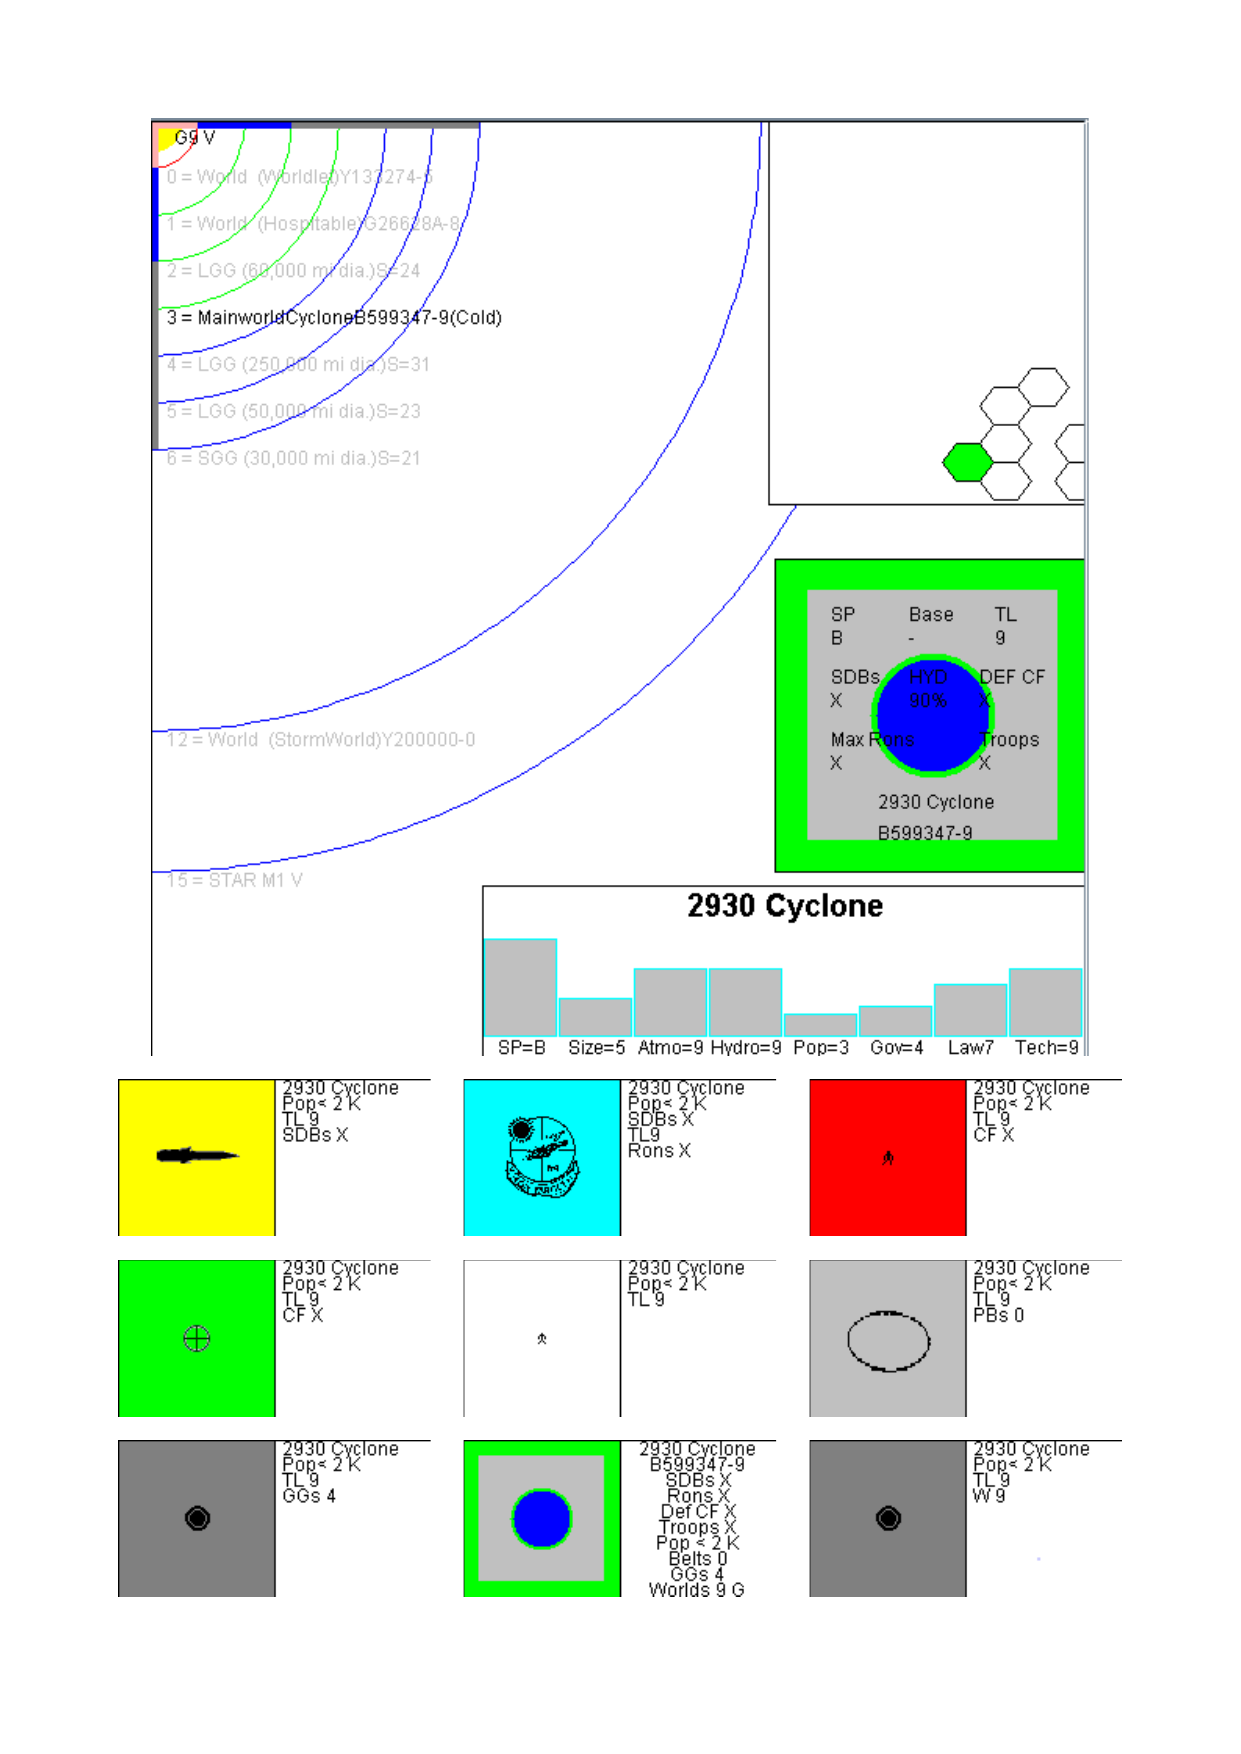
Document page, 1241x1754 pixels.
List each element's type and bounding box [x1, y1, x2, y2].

picture [809, 1440, 1122, 1597]
picture [463, 1260, 777, 1417]
picture [809, 1079, 1122, 1236]
picture [463, 1440, 777, 1597]
picture [118, 1079, 431, 1236]
picture [118, 1260, 431, 1417]
picture [809, 1260, 1122, 1417]
picture [118, 1440, 431, 1597]
picture [463, 1079, 777, 1236]
picture [151, 118, 1089, 1056]
